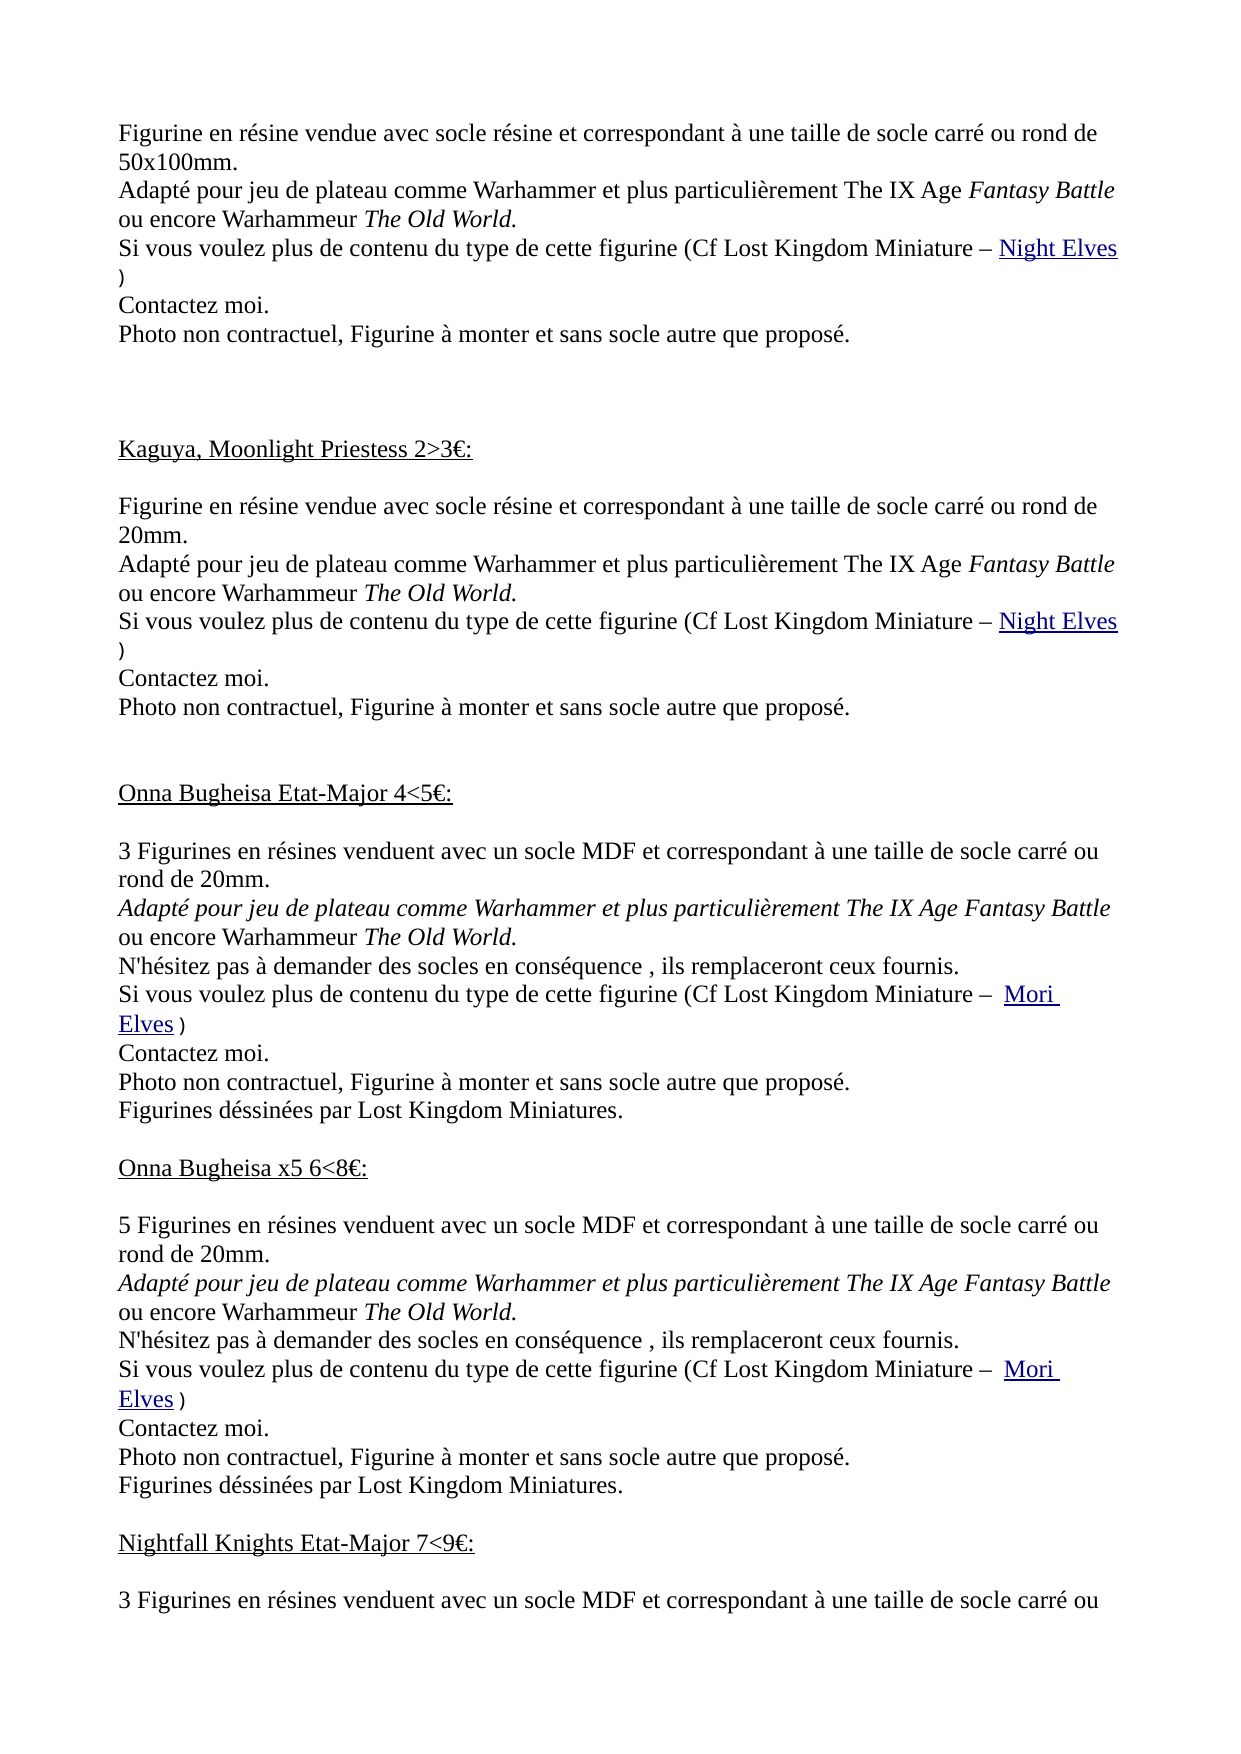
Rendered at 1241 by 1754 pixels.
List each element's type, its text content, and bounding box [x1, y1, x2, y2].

text Kaguya, Moonlight Priestess 2>3€: [118, 434, 1122, 463]
text Figurines déssinées par Lost Kingdom Miniatures. [118, 1096, 1122, 1124]
text Figurines déssinées par Lost Kingdom Miniatures. [118, 1470, 1122, 1499]
text Nightfall Knights Etat-Major 7<9€: [118, 1528, 1122, 1557]
text Figurine en résine vendue avec socle résine et correspondant à une taille de socle carré ou rond de 50x100mm. Adapté pour jeu de plateau comme Warhammer et plus particulièrement The IX Age Fantasy Battle ou encore Warhammeur The Old World. Si vous voulez plus de contenu du type de cette figurine (Cf Lost Kingdom Miniature – Night Elves ) [118, 118, 1122, 290]
text 5 Figurines en résines venduent avec un socle MDF et correspondant à une taille de socle carré ou rond de 20mm. Adapté pour jeu de plateau comme Warhammer et plus particulièrement The IX Age Fantasy Battle ou encore Warhammeur The Old World. [118, 1211, 1122, 1326]
text Contactez moi. [118, 290, 1122, 319]
text Photo non contractuel, Figurine à monter et sans socle autre que proposé. [118, 1442, 1122, 1470]
text Photo non contractuel, Figurine à monter et sans socle autre que proposé. [118, 319, 1122, 348]
text Contactez moi. [118, 663, 1122, 692]
text 3 Figurines en résines venduent avec un socle MDF et correspondant à une taille de socle carré ou rond de 20mm. Adapté pour jeu de plateau comme Warhammer et plus particulièrement The IX Age Fantasy Battle ou encore Warhammeur The Old World. [118, 836, 1122, 951]
text Onna Bugheisa Etat-Major 4<5€: [118, 778, 1122, 807]
text N'hésitez pas à demander des socles en conséquence , ils remplaceront ceux fournis. Si vous voulez plus de contenu du type de cette figurine (Cf Lost Kingdom Miniature – Mori Elves ) [118, 951, 1122, 1038]
text N'hésitez pas à demander des socles en conséquence , ils remplaceront ceux fournis. Si vous voulez plus de contenu du type de cette figurine (Cf Lost Kingdom Miniature – Mori Elves ) [118, 1326, 1122, 1413]
text Contactez moi. [118, 1413, 1122, 1442]
text Contactez moi. [118, 1038, 1122, 1067]
text Photo non contractuel, Figurine à monter et sans socle autre que proposé. [118, 1067, 1122, 1096]
text 3 Figurines en résines venduent avec un socle MDF et correspondant à une taille de socle carré ou [118, 1585, 1122, 1614]
text Figurine en résine vendue avec socle résine et correspondant à une taille de socle carré ou rond de 20mm. Adapté pour jeu de plateau comme Warhammer et plus particulièrement The IX Age Fantasy Battle ou encore Warhammeur The Old World. Si vous voulez plus de contenu du type de cette figurine (Cf Lost Kingdom Miniature – Night Elves ) [118, 491, 1122, 663]
text Onna Bugheisa x5 6<8€: [118, 1153, 1122, 1182]
text Photo non contractuel, Figurine à monter et sans socle autre que proposé. [118, 692, 1122, 721]
